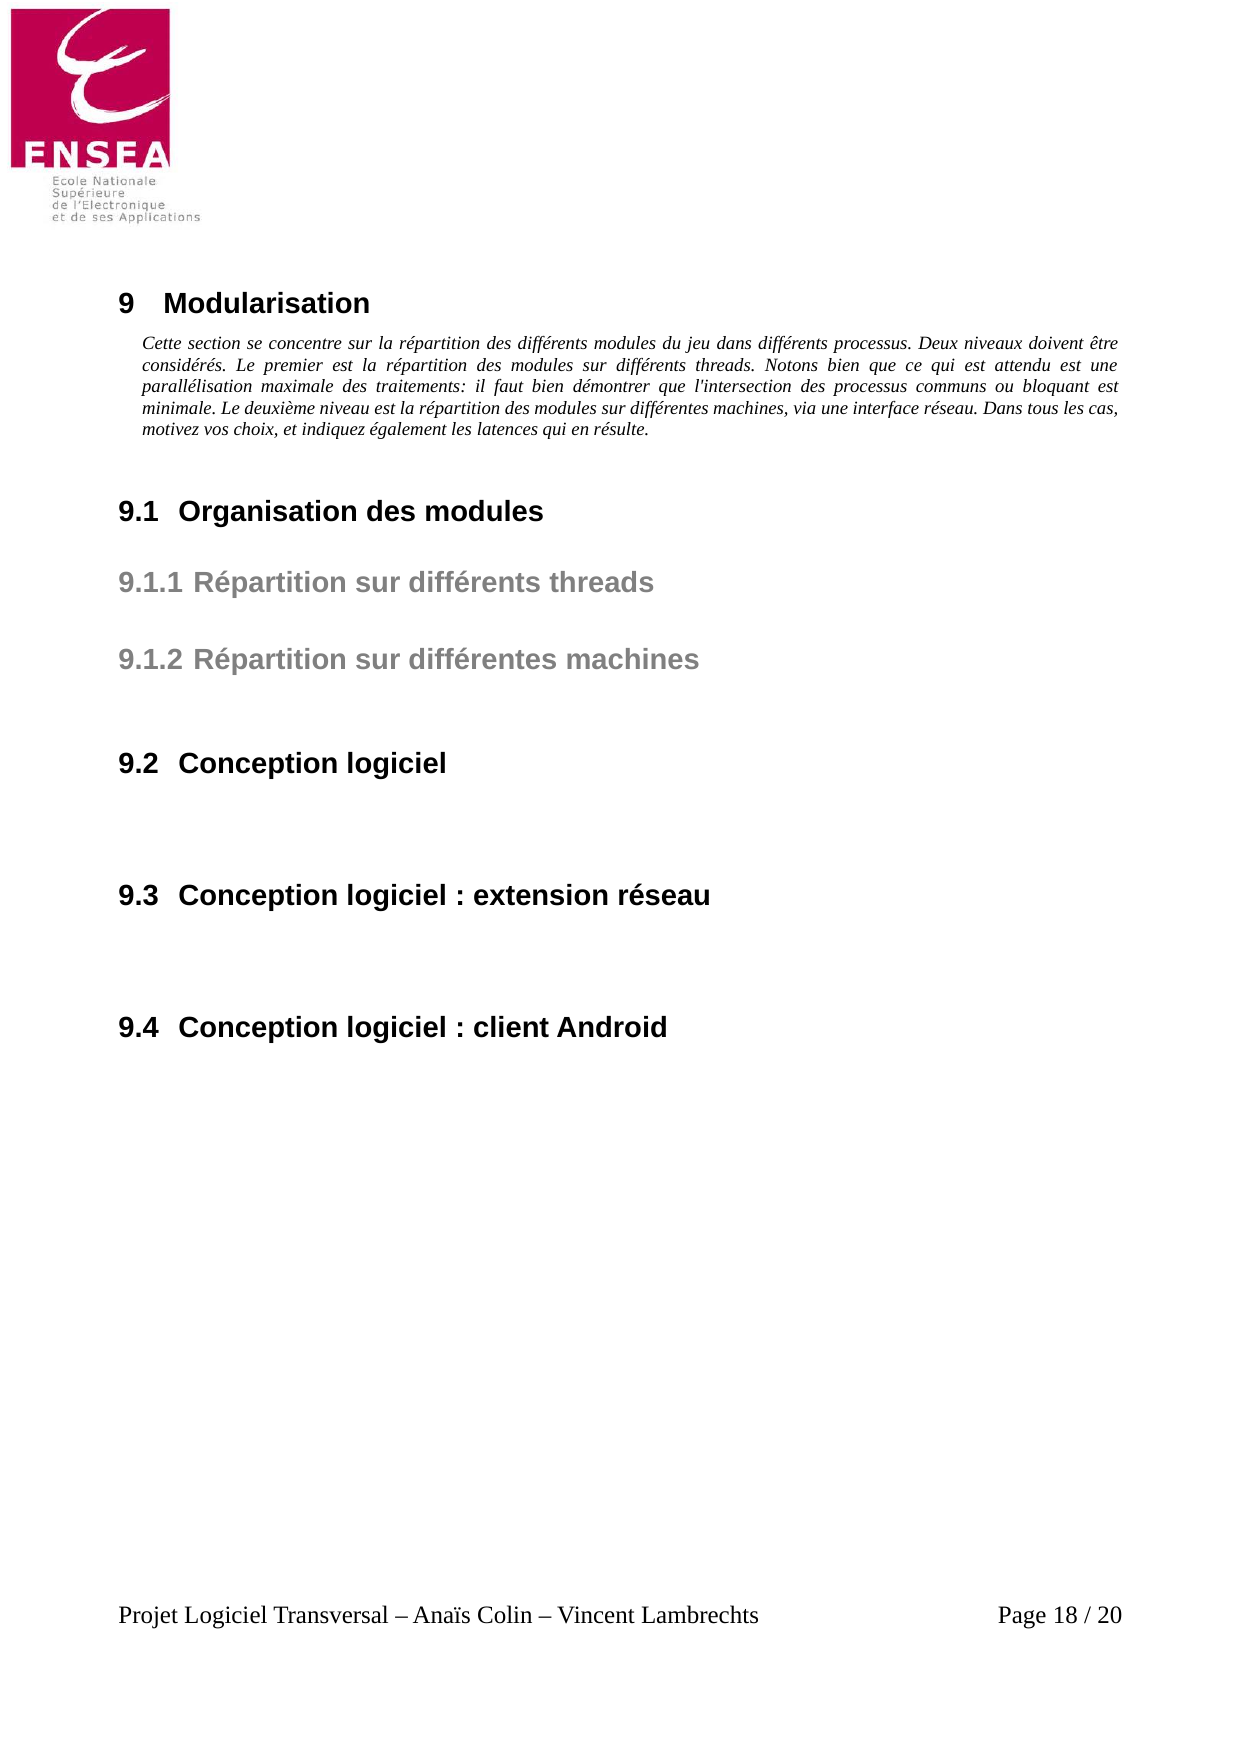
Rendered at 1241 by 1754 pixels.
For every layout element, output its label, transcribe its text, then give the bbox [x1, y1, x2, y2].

subtitle Conception logiciel [118, 746, 1122, 779]
subtitle Organisation des modules [118, 494, 1122, 527]
subtitle Conception logiciel : extension réseau [118, 878, 1122, 912]
subtitle Conception logiciel : client Android [118, 1010, 1122, 1044]
subtitle Répartition sur différents threads [118, 565, 1122, 599]
subtitle Répartition sur différentes machines [118, 642, 1122, 676]
text Cette section se concentre sur la répartition des différents modules du jeu dans différents processus. Deux niveaux doivent être considérés. Le premier est la répartition des modules sur différents threads. Notons bien que ce qui est attendu est une parallélisation maximale des traitements: il faut bien démontrer que l'intersection des processus communs ou bloquant est minimale. Le deuxième niveau est la répartition des modules sur différentes machines, via une interface réseau. Dans tous les cas, motivez vos choix, et indiquez également les latences qui en résulte. [142, 332, 1122, 440]
subtitle Modularisation [118, 286, 1122, 319]
